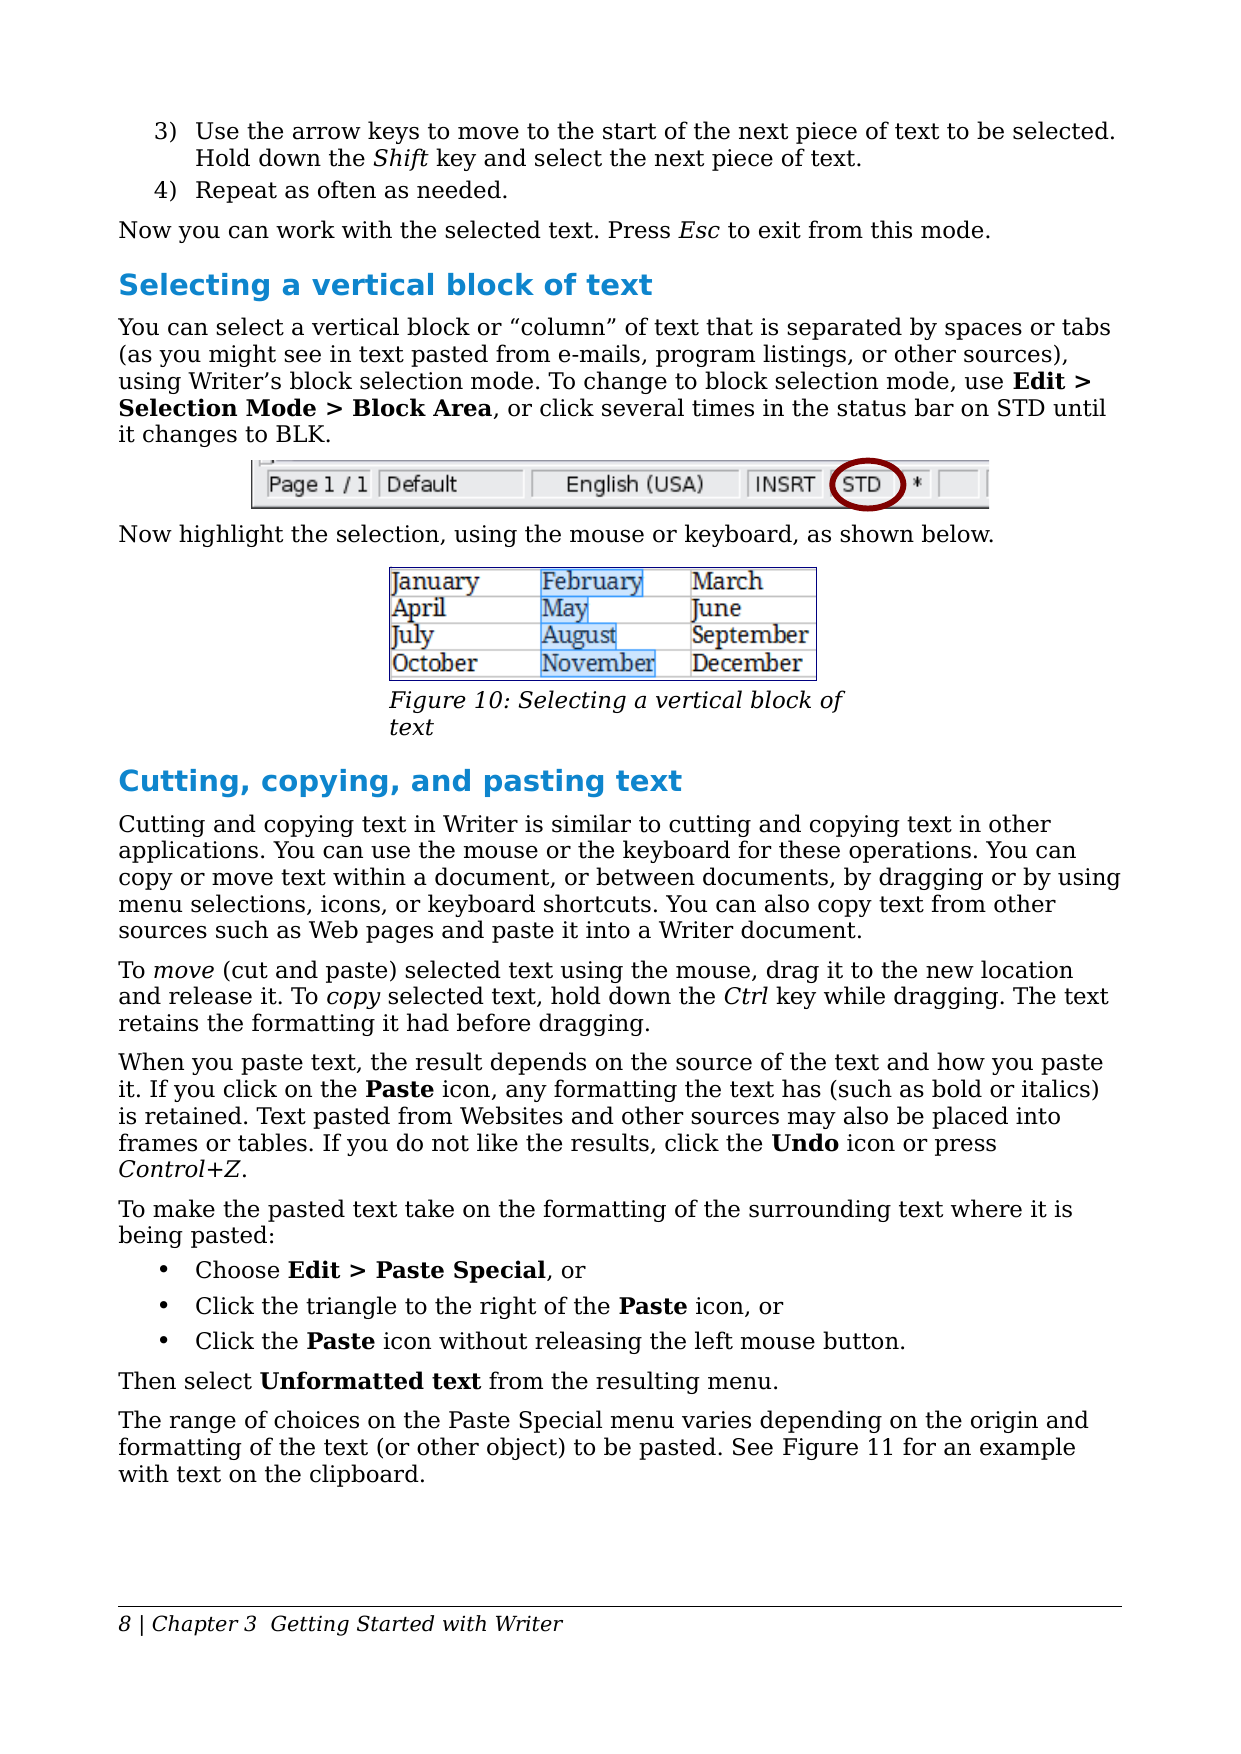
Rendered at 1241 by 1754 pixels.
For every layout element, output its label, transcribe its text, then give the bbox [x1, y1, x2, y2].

text Cutting and copying text in Writer is similar to cutting and copying text in other applications. You can use the mouse or the keyboard for these operations. You can copy or move text within a document, or between documents, by dragging or by using menu selections, icons, or keyboard shortcuts. You can also copy text from other sources such as Web pages and paste it into a Writer document. [118, 811, 1122, 944]
picture [836, 464, 900, 505]
list Use the arrow keys to move to the start of the next piece of text to be selected. Hold down the Shift key and select the next piece of text. [177, 118, 1122, 171]
list Repeat as often as needed. [177, 178, 1122, 204]
text Figure 10: Selecting a vertical block of text [389, 687, 851, 740]
list To make the pasted text take on the formatting of the surrounding text where it is being pasted: [118, 1196, 1122, 1249]
list Click the triangle to the right of the Paste icon, or [156, 1291, 1122, 1320]
subtitle Cutting, copying, and pasting text [118, 764, 1122, 798]
picture [887, 460, 990, 509]
text Now you can work with the selected text. Press Esc to exit from this mode. [118, 217, 1122, 243]
text Now highlight the selection, using the mouse or keyboard, as shown below. [118, 521, 1122, 548]
text Then select Unformatted text from the resulting menu. [118, 1368, 1122, 1395]
text When you paste text, the result depends on the source of the text and how you paste it. If you click on the Paste icon, any formatting the text has (such as bold or italics) is retained. Text pasted from Websites and other sources may also be placed into frames or tables. If you do not like the results, click the Undo icon or press Control+Z. [118, 1049, 1122, 1183]
list Click the Paste icon without releasing the left mouse button. [156, 1326, 1122, 1356]
picture [390, 568, 816, 680]
subtitle Selecting a vertical block of text [118, 268, 1122, 302]
text The range of choices on the Paste Special menu varies depending on the origin and formatting of the text (or other object) to be pasted. See Figure 11 for an example with text on the clipboard. [118, 1407, 1122, 1487]
picture [251, 460, 849, 509]
text To move (cut and paste) selected text using the mouse, drag it to the new location and release it. To copy selected text, hold down the Ctrl key while dragging. The text retains the formatting it had before dragging. [118, 957, 1122, 1037]
list Choose Edit > Paste Special, or [156, 1256, 1122, 1285]
text You can select a vertical block or “column” of text that is separated by spaces or tabs (as you might see in text pasted from e-mails, program listings, or other sources), using Writer’s block selection mode. To change to block selection mode, use Edit > Selection Mode > Block Area, or click several times in the status bar on STD until it changes to BLK. [118, 314, 1122, 448]
